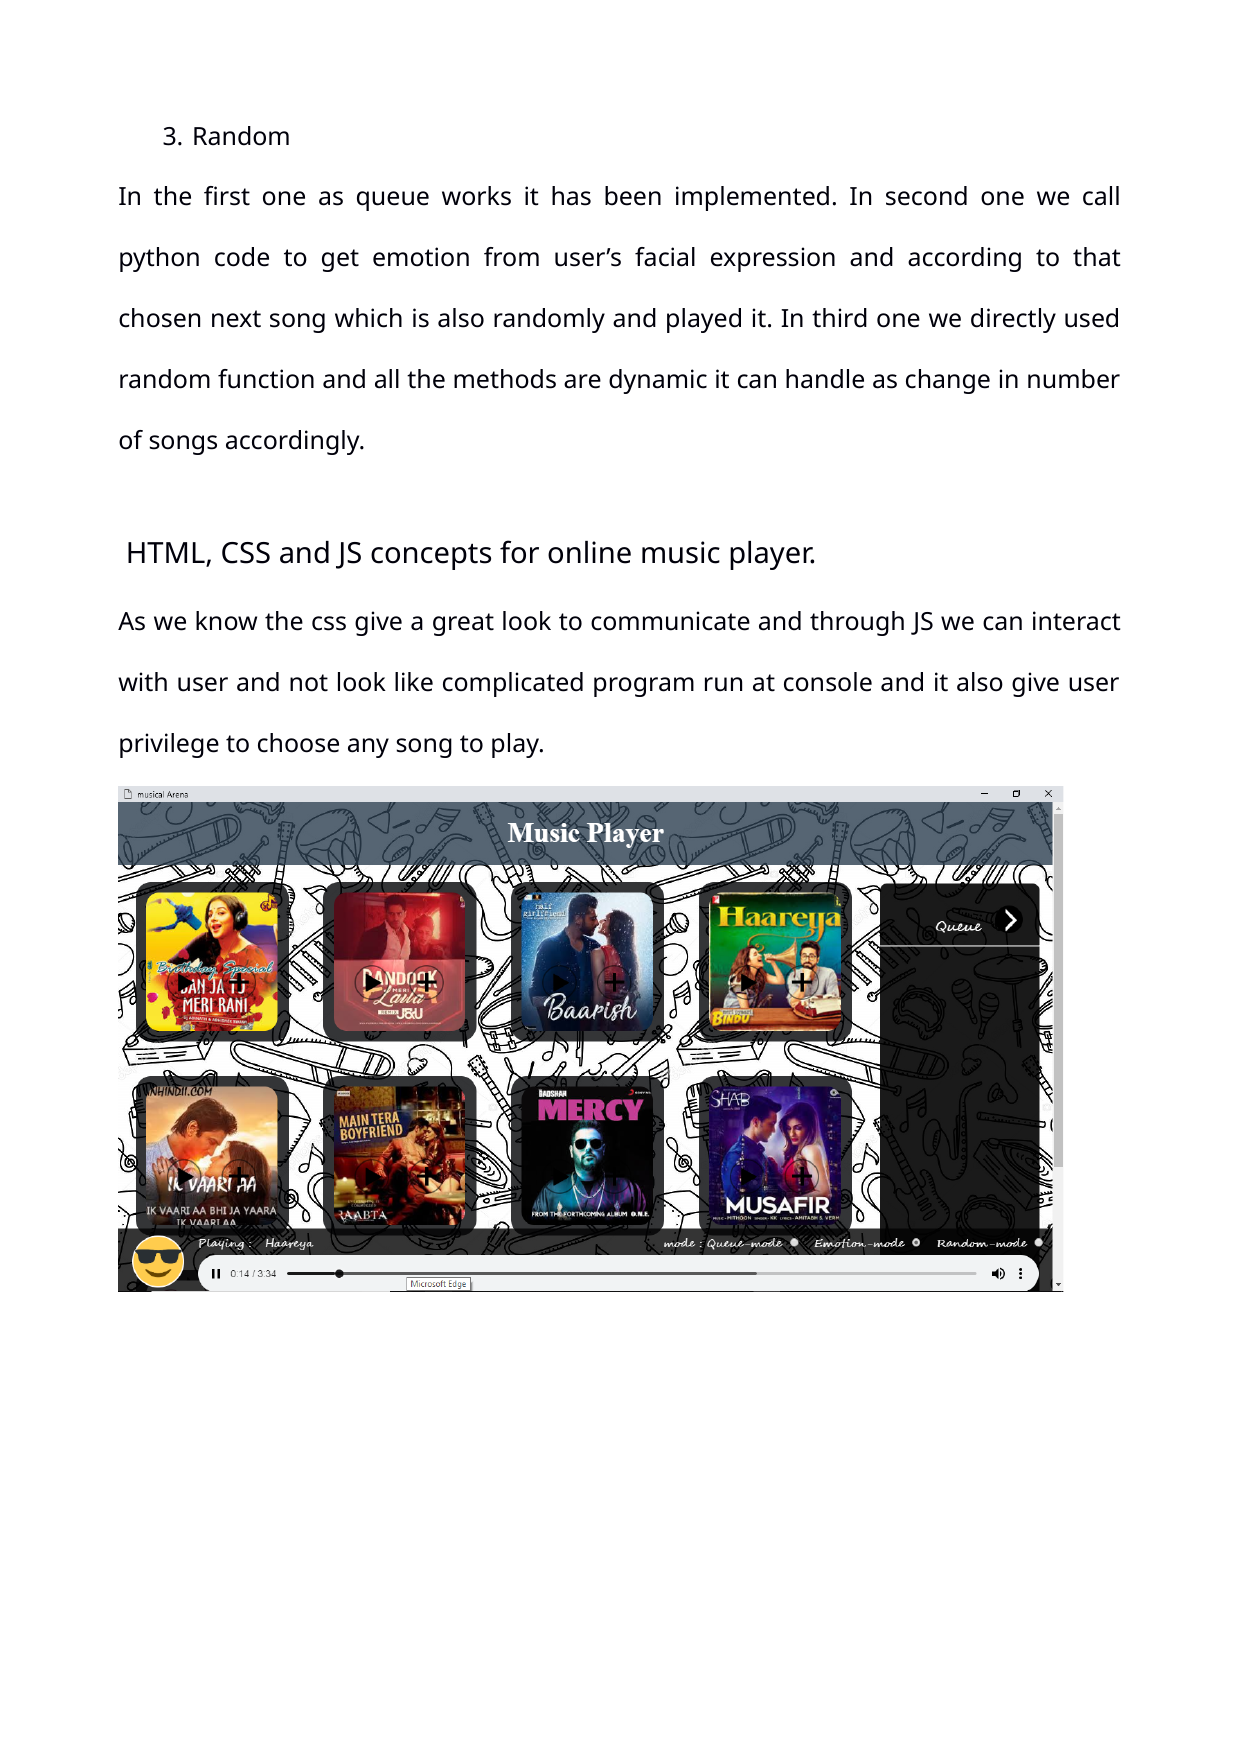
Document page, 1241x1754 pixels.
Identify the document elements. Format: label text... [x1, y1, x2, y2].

picture [118, 786, 1064, 1292]
list Random [162, 118, 1122, 152]
text HTML, CSS and JS concepts for online music player. [118, 533, 1122, 572]
text As we know the css give a great look to communicate and through JS we can interact with user and not look like complicated program run at console and it also give user privilege to choose any song to play. [118, 604, 1122, 760]
text In the first one as queue works it has been implemented. In second one we call python code to get emotion from user’s facial expression and according to that chosen next song which is also randomly and played it. In third one we directly used random function and all the methods are dynamic it can handle as change in number of songs accordingly. [118, 179, 1122, 457]
